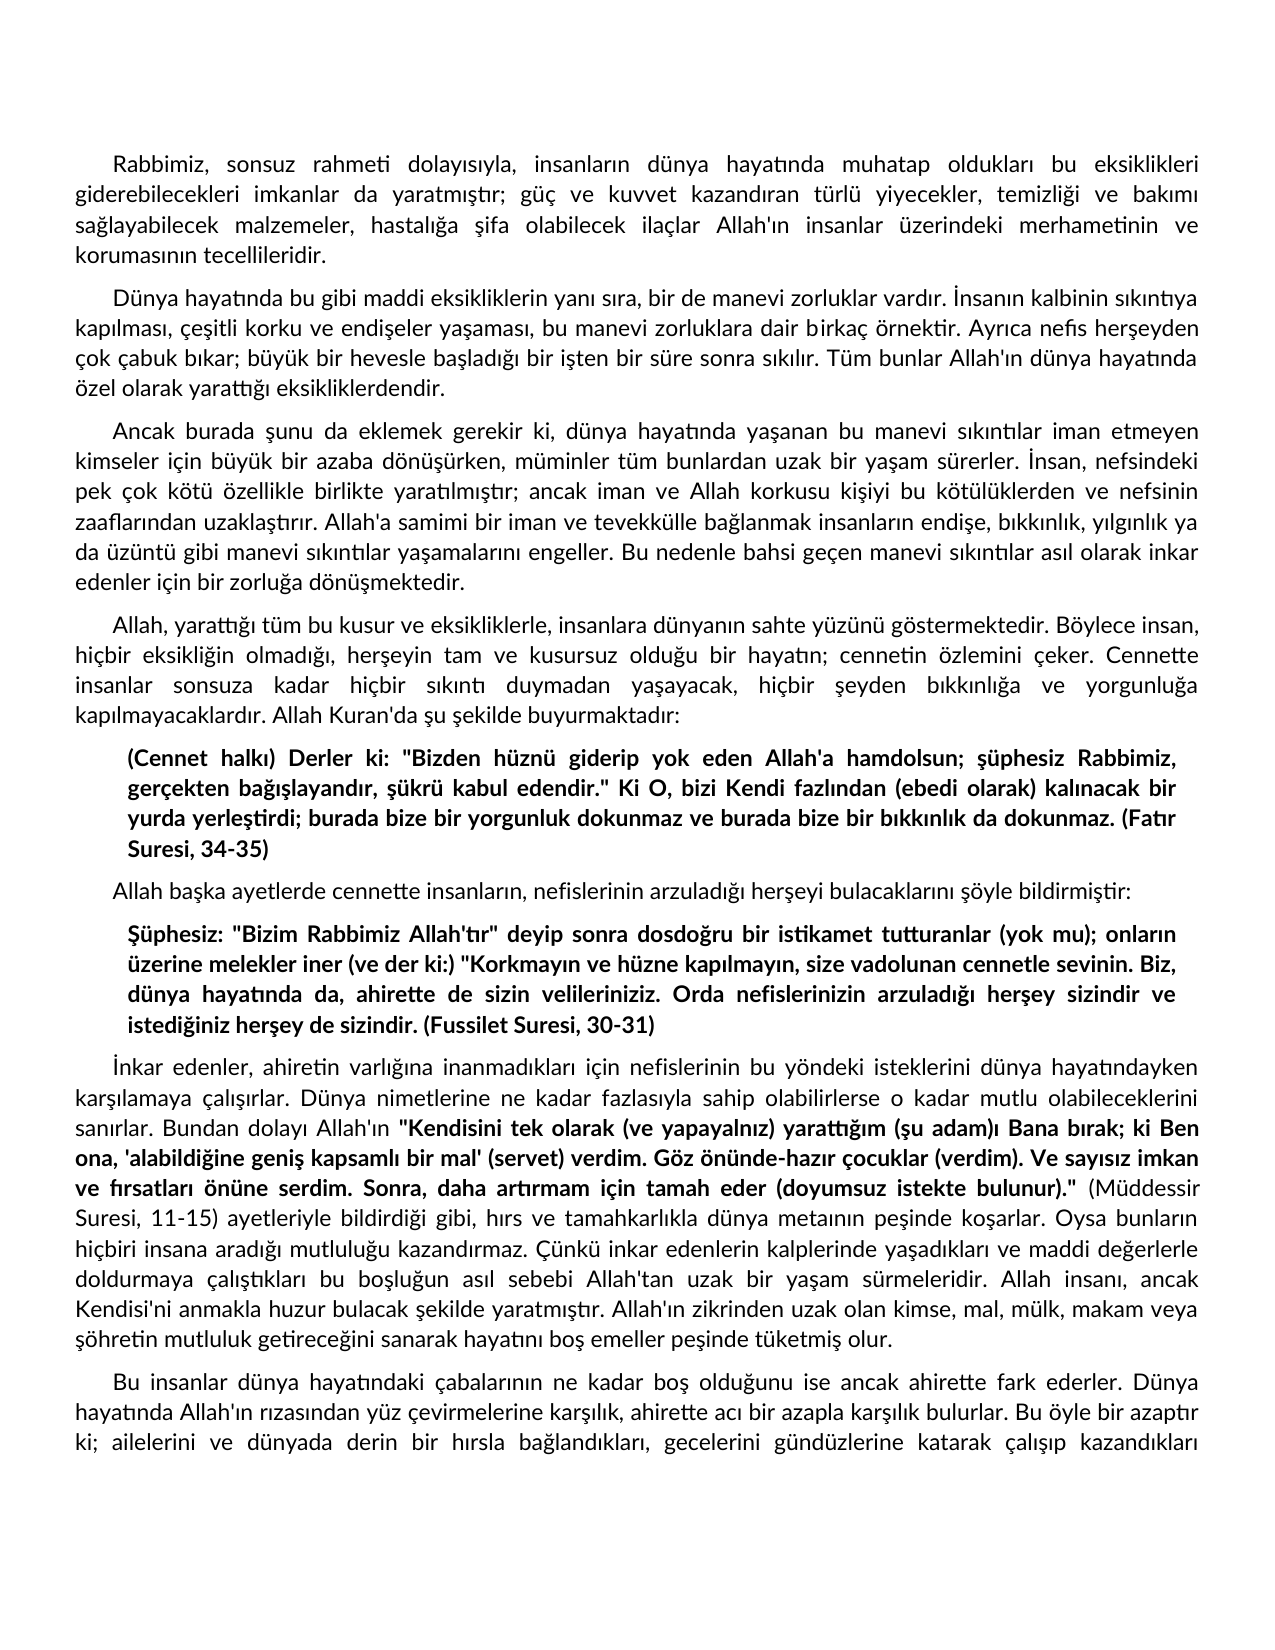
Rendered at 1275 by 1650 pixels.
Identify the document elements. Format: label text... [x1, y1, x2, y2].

text Dünya hayatında bu gibi maddi eksikliklerin yanı sıra, bir de manevi zorluklar vardır. İnsanın kalbinin sıkıntıya kapılması, çeşitli korku ve endişeler yaşaması, bu manevi zorluklara dair birkaç örnektir. Ayrıca nefis herşeyden çok çabuk bıkar; büyük bir hevesle başladığı bir işten bir süre sonra sıkılır. Tüm bunlar Allah'ın dünya hayatında özel olarak yarattığı eksikliklerdendir. [75, 283, 1200, 401]
text Allah, yarattığı tüm bu kusur ve eksikliklerle, insanlara dünyanın sahte yüzünü göstermektedir. Böylece insan, hiçbir eksikliğin olmadığı, herşeyin tam ve kusursuz olduğu bir hayatın; cennetin özlemini çeker. Cennette insanlar sonsuza kadar hiçbir sıkıntı duymadan yaşayacak, hiçbir şeyden bıkkınlığa ve yorgunluğa kapılmayacaklardır. Allah Kuran'da şu şekilde buyurmaktadır: [75, 610, 1200, 728]
text Şüphesiz: "Bizim Rabbimiz Allah'tır" deyip sonra dosdoğru bir istikamet tutturanlar (yok mu); onların üzerine melekler iner (ve der ki:) "Korkmayın ve hüzne kapılmayın, size vadolunan cennetle sevinin. Biz, dünya hayatında da, ahirette de sizin velileriniziz. Orda nefislerinizin arzuladığı herşey sizindir ve istediğiniz herşey de sizindir. (Fussilet Suresi, 30-31) [127, 920, 1177, 1038]
text Allah başka ayetlerde cennette insanların, nefislerinin arzuladığı herşeyi bulacaklarını şöyle bildirmiştir: [75, 877, 1200, 904]
text Bu insanlar dünya hayatındaki çabalarının ne kadar boş olduğunu ise ancak ahirette fark ederler. Dünya hayatında Allah'ın rızasından yüz çevirmelerine karşılık, ahirette acı bir azapla karşılık bulurlar. Bu öyle bir azaptır ki; ailelerini ve dünyada derin bir hırsla bağlandıkları, gecelerini gündüzlerine katarak çalışıp kazandıkları [75, 1368, 1200, 1456]
text Rabbimiz, sonsuz rahmeti dolayısıyla, insanların dünya hayatında muhatap oldukları bu eksiklikleri giderebilecekleri imkanlar da yaratmıştır; güç ve kuvvet kazandıran türlü yiyecekler, temizliği ve bakımı sağlayabilecek malzemeler, hastalığa şifa olabilecek ilaçlar Allah'ın insanlar üzerindeki merhametinin ve korumasının tecellileridir. [75, 150, 1200, 268]
text (Cennet halkı) Derler ki: "Bizden hüznü giderip yok eden Allah'a hamdolsun; şüphesiz Rabbimiz, gerçekten bağışlayandır, şükrü kabul edendir." Ki O, bizi Kendi fazlından (ebedi olarak) kalınacak bir yurda yerleştirdi; burada bize bir yorgunluk dokunmaz ve burada bize bir bıkkınlık da dokunmaz. (Fatır Suresi, 34-35) [127, 744, 1177, 862]
text Ancak burada şunu da eklemek gerekir ki, dünya hayatında yaşanan bu manevi sıkıntılar iman etmeyen kimseler için büyük bir azaba dönüşürken, müminler tüm bunlardan uzak bir yaşam sürerler. İnsan, nefsindeki pek çok kötü özellikle birlikte yaratılmıştır; ancak iman ve Allah korkusu kişiyi bu kötülüklerden ve nefsinin zaaflarından uzaklaştırır. Allah'a samimi bir iman ve tevekkülle bağlanmak insanların endişe, bıkkınlık, yılgınlık ya da üzüntü gibi manevi sıkıntılar yaşamalarını engeller. Bu nedenle bahsi geçen manevi sıkıntılar asıl olarak inkar edenler için bir zorluğa dönüşmektedir. [75, 417, 1200, 595]
text İnkar edenler, ahiretin varlığına inanmadıkları için nefislerinin bu yöndeki isteklerini dünya hayatındayken karşılamaya çalışırlar. Dünya nimetlerine ne kadar fazlasıyla sahip olabilirlerse o kadar mutlu olabileceklerini sanırlar. Bundan dolayı Allah'ın "Kendisini tek olarak (ve yapayalnız) yarattığım (şu adam)ı Bana bırak; ki Ben ona, 'alabildiğine geniş kapsamlı bir mal' (servet) verdim. Göz önünde-hazır çocuklar (verdim). Ve sayısız imkan ve fırsatları önüne serdim. Sonra, daha artırmam için tamah eder (doyumsuz istekte bulunur)." (Müddessir Suresi, 11-15) ayetleriyle bildirdiği gibi, hırs ve tamahkarlıkla dünya metaının peşinde koşarlar. Oysa bunların hiçbiri insana aradığı mutluluğu kazandırmaz. Çünkü inkar edenlerin kalplerinde yaşadıkları ve maddi değerlerle doldurmaya çalıştıkları bu boşluğun asıl sebebi Allah'tan uzak bir yaşam sürmeleridir. Allah insanı, ancak Kendisi'ni anmakla huzur bulacak şekilde yaratmıştır. Allah'ın zikrinden uzak olan kimse, mal, mülk, makam veya şöhretin mutluluk getireceğini sanarak hayatını boş emeller peşinde tüketmiş olur. [75, 1053, 1200, 1352]
